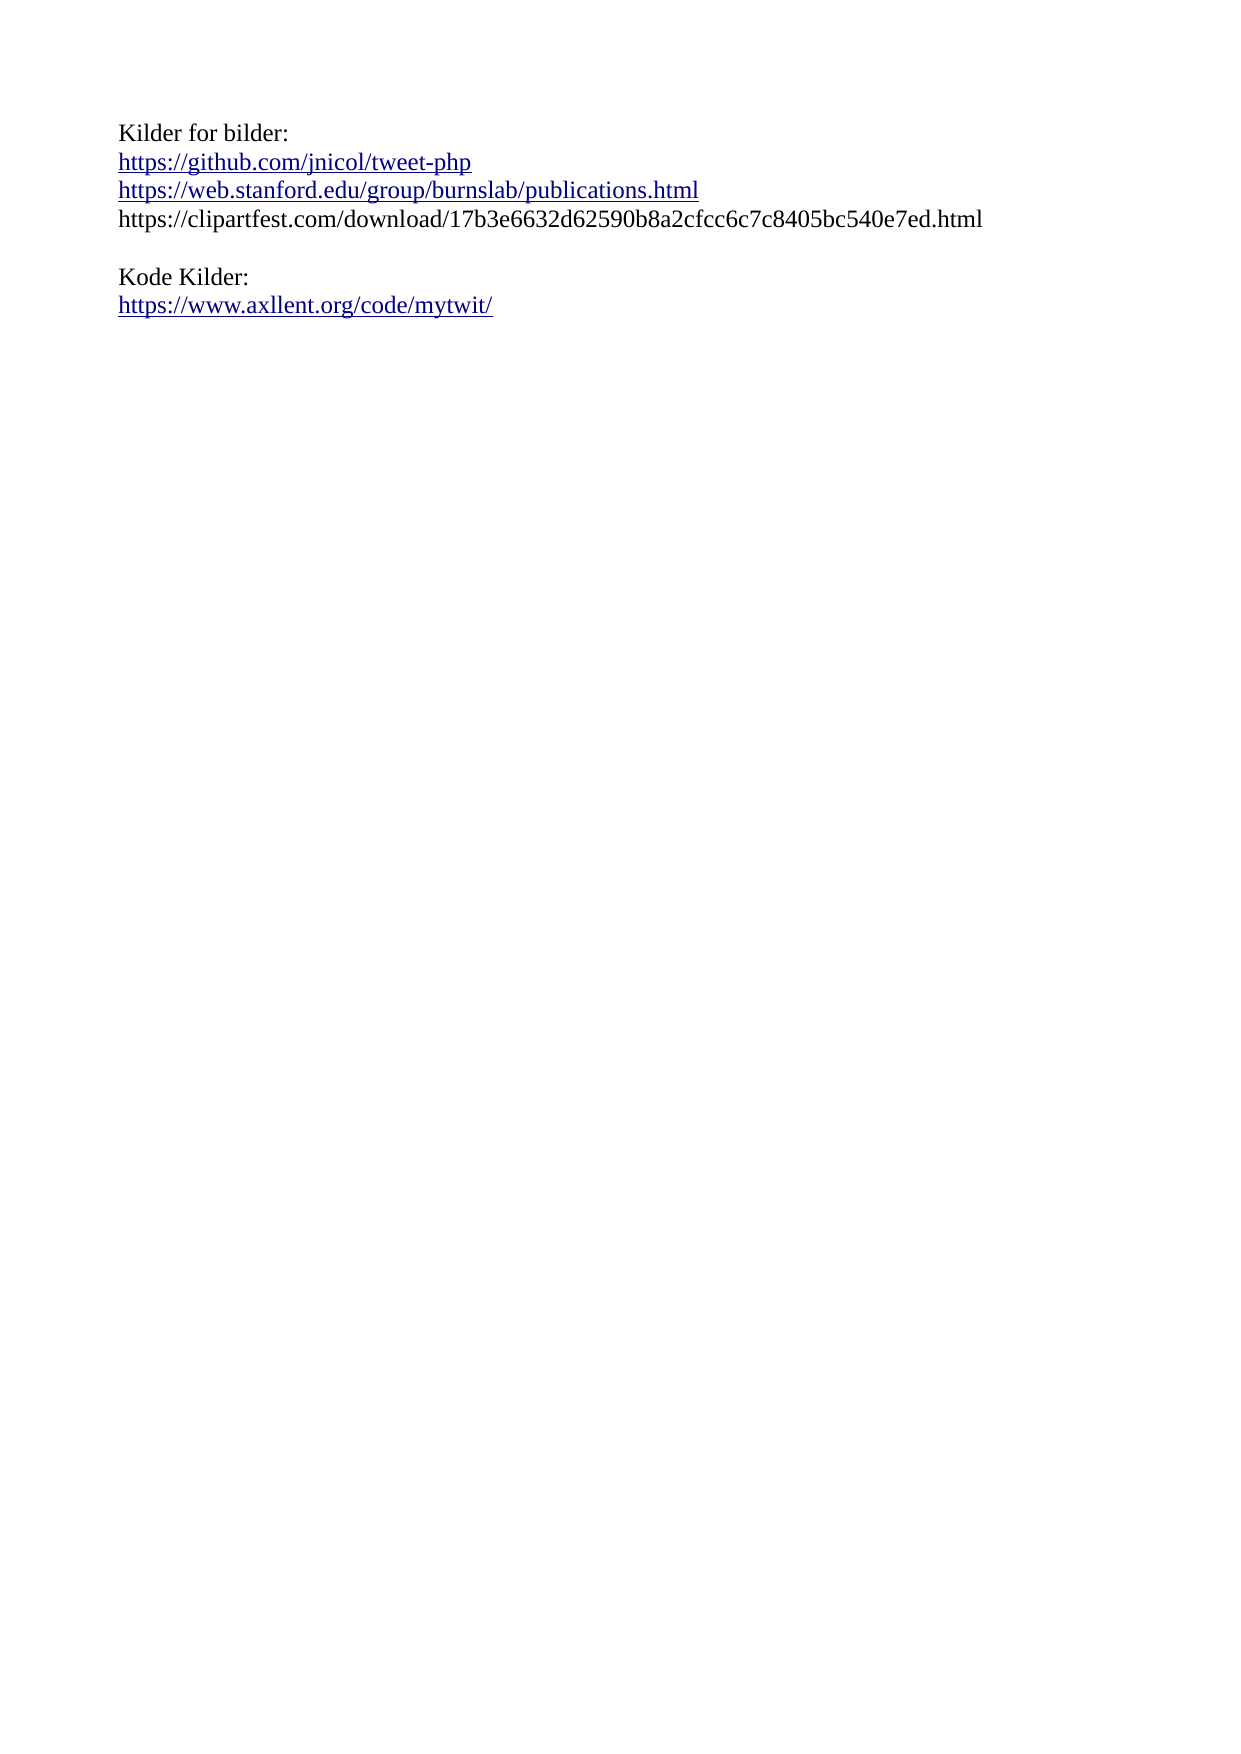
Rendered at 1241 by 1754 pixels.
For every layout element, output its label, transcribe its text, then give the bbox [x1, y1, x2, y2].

text https://web.stanford.edu/group/burnslab/publications.html [118, 176, 1122, 204]
text Kilder for bilder: [118, 118, 1122, 147]
text https://www.axllent.org/code/mytwit/ [118, 291, 1122, 319]
text Kode Kilder: [118, 262, 1122, 291]
text https://clipartfest.com/download/17b3e6632d62590b8a2cfcc6c7c8405bc540e7ed.html [118, 204, 1122, 233]
text https://github.com/jnicol/tweet-php [118, 147, 1122, 176]
